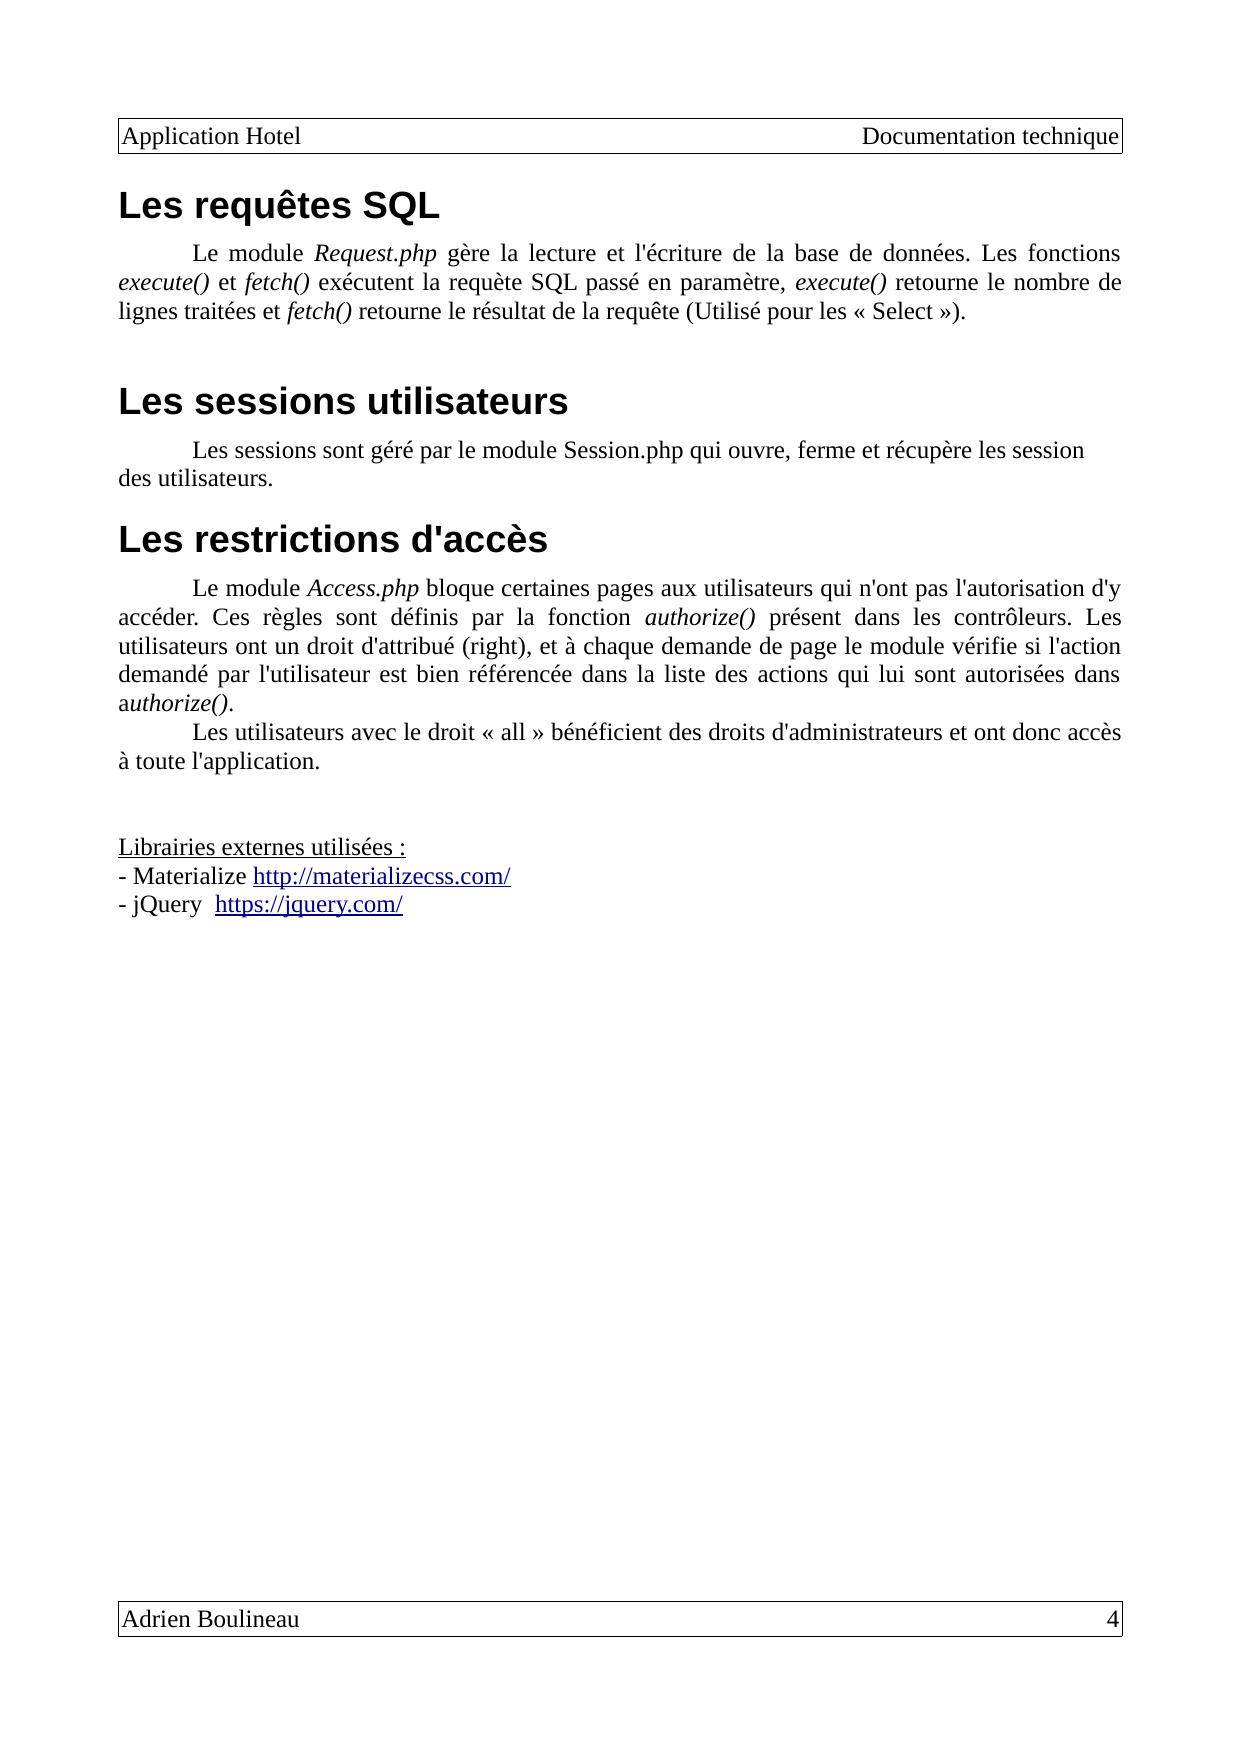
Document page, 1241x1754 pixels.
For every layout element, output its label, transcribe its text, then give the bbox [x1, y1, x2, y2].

subtitle Les requêtes SQL [118, 182, 1122, 226]
subtitle Les restrictions d'accès [118, 517, 1122, 561]
text Les utilisateurs avec le droit « all » bénéficient des droits d'administrateurs et ont donc accès à toute l'application. [118, 717, 1122, 774]
subtitle Les sessions utilisateurs [118, 378, 1122, 422]
text - jQuery https://jquery.com/ [118, 889, 1122, 918]
text - Materialize http://materializecss.com/ [118, 861, 1122, 889]
text Les sessions sont géré par le module Session.php qui ouvre, ferme et récupère les session des utilisateurs. [118, 435, 1122, 492]
text Le module Request.php gère la lecture et l'écriture de la base de données. Les fonctions execute() et fetch() exécutent la requète SQL passé en paramètre, execute() retourne le nombre de lignes traitées et fetch() retourne le résultat de la requête (Utilisé pour les « Select »). [118, 238, 1122, 325]
text Le module Access.php bloque certaines pages aux utilisateurs qui n'ont pas l'autorisation d'y accéder. Ces règles sont définis par la fonction authorize() présent dans les contrôleurs. Les utilisateurs ont un droit d'attribué (right), et à chaque demande de page le module vérifie si l'action demandé par l'utilisateur est bien référencée dans la liste des actions qui lui sont autorisées dans authorize(). [118, 573, 1122, 717]
text Librairies externes utilisées : [118, 832, 1122, 861]
